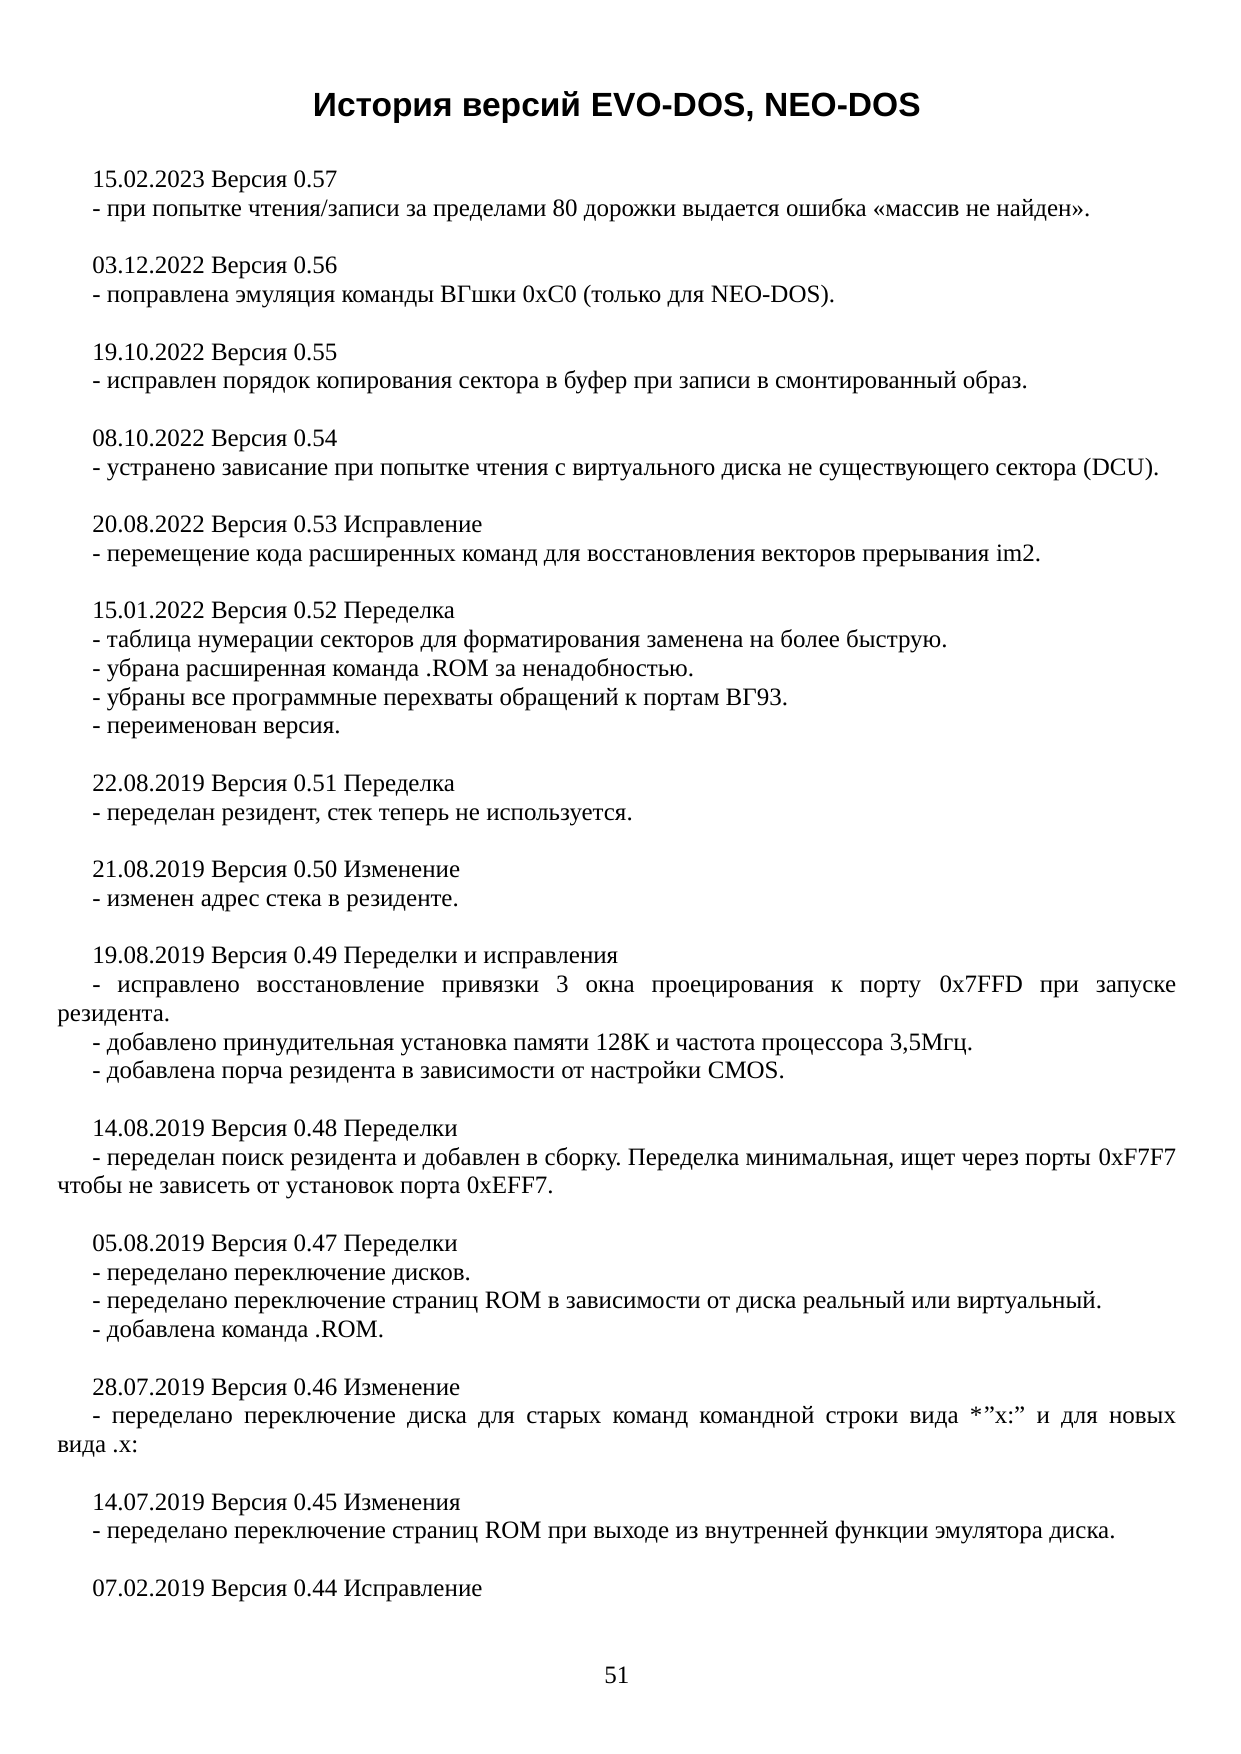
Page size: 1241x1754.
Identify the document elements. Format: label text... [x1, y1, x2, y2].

subtitle История версий EVO-DOS, NEO-DOS [57, 84, 1176, 123]
text - изменен адрес стека в резиденте. [57, 883, 1176, 912]
text 21.08.2019 Версия 0.50 Изменение [57, 854, 1176, 883]
text 05.08.2019 Версия 0.47 Переделки [57, 1228, 1176, 1257]
text 07.02.2019 Версия 0.44 Исправление [57, 1573, 1176, 1602]
text 15.01.2022 Версия 0.52 Переделка [57, 596, 1176, 624]
text 15.02.2023 Версия 0.57 [57, 164, 1176, 193]
text - переименован версия. [57, 711, 1176, 739]
text 14.07.2019 Версия 0.45 Изменения [57, 1487, 1176, 1516]
text - поправлена эмуляция команды ВГшки 0xC0 (только для NEO-DOS). [57, 279, 1176, 308]
text - переделано переключение страниц ROM при выходе из внутренней функции эмулятора диска. [57, 1516, 1176, 1544]
text - переделан резидент, стек теперь не используется. [57, 797, 1176, 826]
text - добавлено принудительная установка памяти 128К и частота процессора 3,5Мгц. [57, 1027, 1176, 1056]
text - перемещение кода расширенных команд для восстановления векторов прерывания im2. [57, 538, 1176, 567]
text - переделано переключение страниц ROM в зависимости от диска реальный или виртуальный. [57, 1286, 1176, 1314]
text - убрана расширенная команда .ROM за ненадобностью. [57, 653, 1176, 682]
text 08.10.2022 Версия 0.54 [57, 423, 1176, 452]
text 20.08.2022 Версия 0.53 Исправление [57, 509, 1176, 538]
text - добавлена команда .ROM. [57, 1314, 1176, 1343]
text - добавлена порча резидента в зависимости от настройки CMOS. [57, 1056, 1176, 1084]
text 22.08.2019 Версия 0.51 Переделка [57, 768, 1176, 797]
text 03.12.2022 Версия 0.56 [57, 251, 1176, 279]
text - убраны все программные перехваты обращений к портам ВГ93. [57, 682, 1176, 711]
text - устранено зависание при попытке чтения с виртуального диска не существующего сектора (DCU). [57, 452, 1176, 481]
text 19.08.2019 Версия 0.49 Переделки и исправления [57, 941, 1176, 969]
text - переделано переключение диска для старых команд командной строки вида *”x:” и для новых вида .x: [57, 1401, 1176, 1458]
text 28.07.2019 Версия 0.46 Изменение [57, 1372, 1176, 1401]
text - исправлен порядок копирования сектора в буфер при записи в смонтированный образ. [57, 366, 1176, 394]
text - переделан поиск резидента и добавлен в сборку. Переделка минимальная, ищет через порты 0xF7F7 чтобы не зависеть от установок порта 0xEFF7. [57, 1142, 1176, 1199]
text - переделано переключение дисков. [57, 1257, 1176, 1286]
text - таблица нумерации секторов для форматирования заменена на более быструю. [57, 624, 1176, 653]
text 14.08.2019 Версия 0.48 Переделки [57, 1113, 1176, 1142]
text - при попытке чтения/записи за пределами 80 дорожки выдается ошибка «массив не найден». [57, 193, 1176, 222]
text - исправлено восстановление привязки 3 окна проецирования к порту 0x7FFD при запуске резидента. [57, 969, 1176, 1027]
text 19.10.2022 Версия 0.55 [57, 337, 1176, 366]
